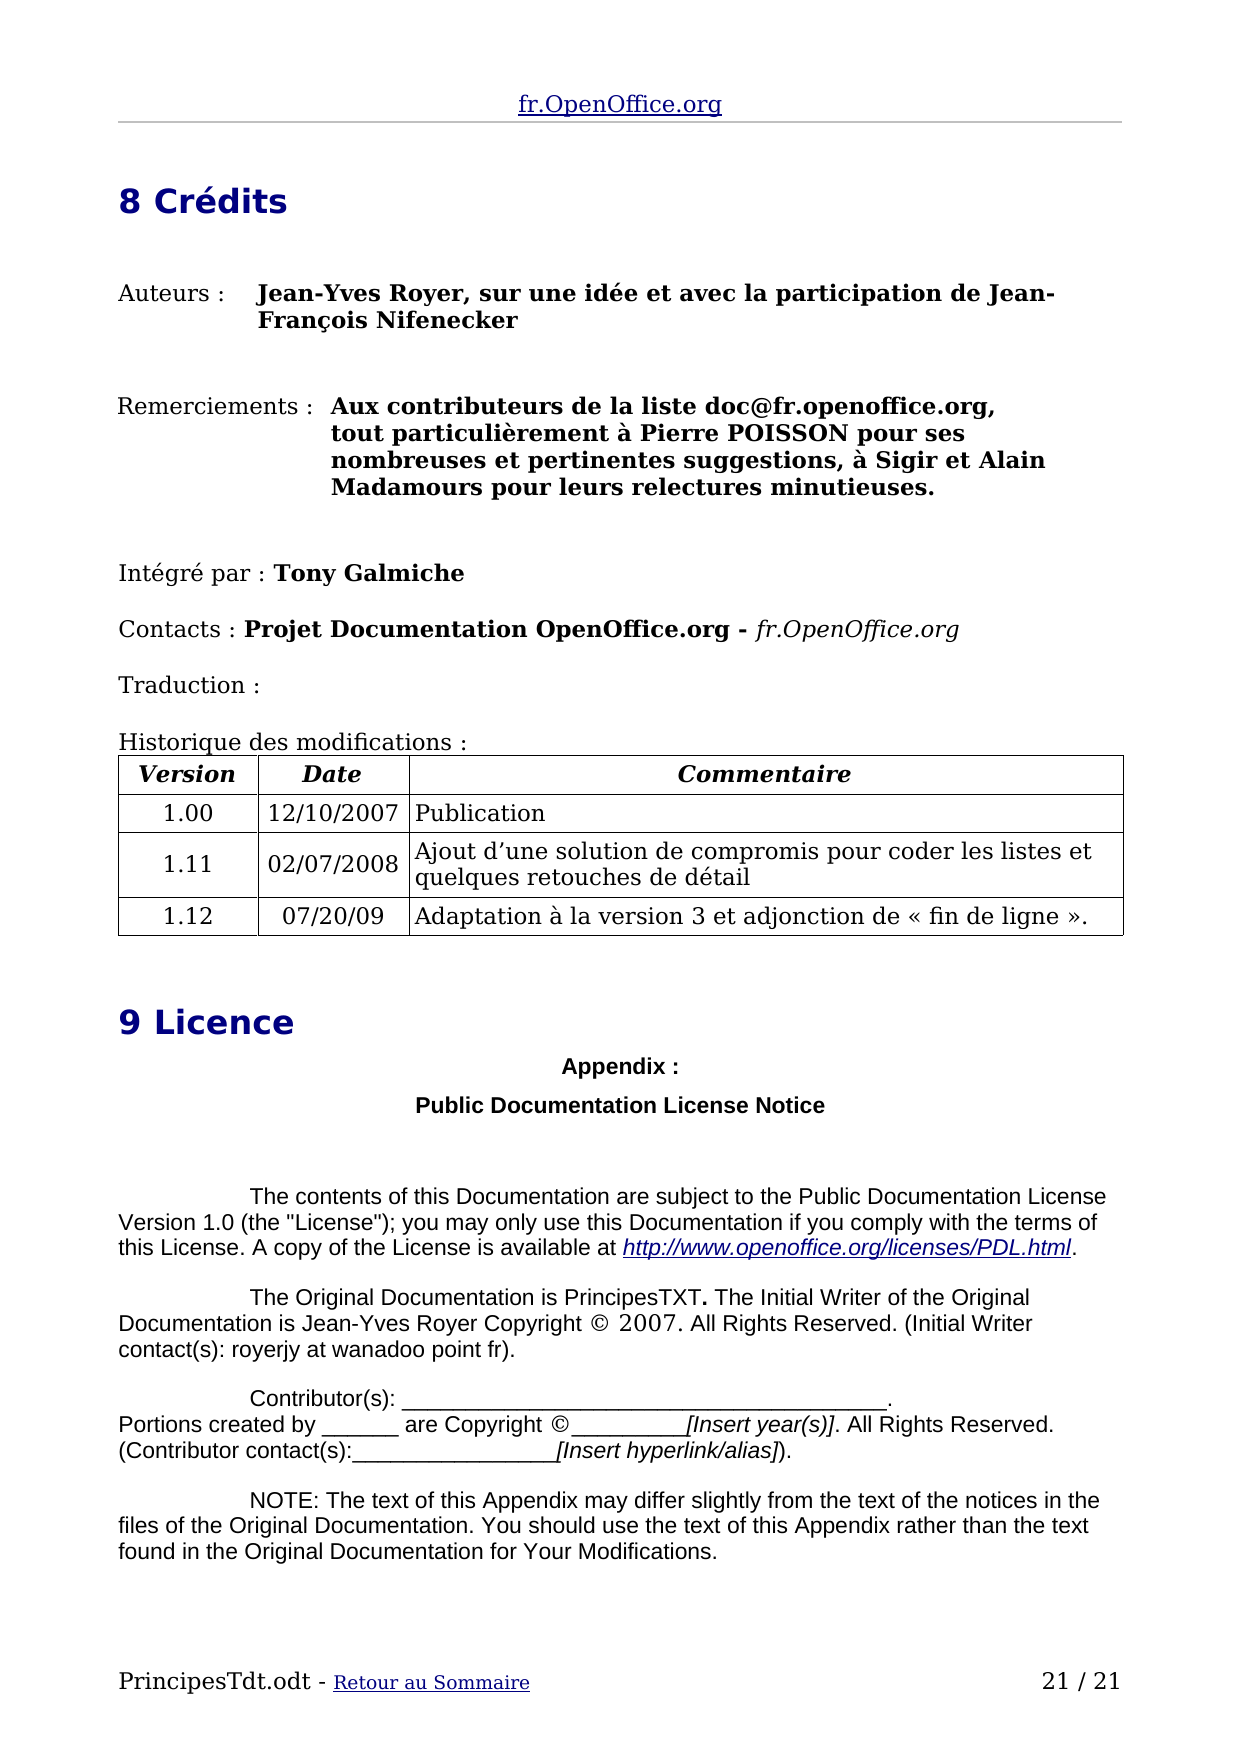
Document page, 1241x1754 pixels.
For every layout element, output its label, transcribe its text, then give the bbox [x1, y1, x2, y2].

table_cell 02/07/2008 [259, 833, 409, 897]
table_cell Ajout d’une solution de compromis pour coder les listes et quelques retouches de détail [410, 833, 1123, 897]
text Remerciements : Aux contributeurs de la liste doc@fr.openoffice.org, tout particulièrement à Pierre POISSON pour ses nombreuses et pertinentes suggestions, à Sigir et Alain Madamours pour leurs relectures minutieuses. [117, 393, 1122, 501]
subtitle Crédits [118, 182, 1122, 221]
text Contributor(s): ______________________________________. Portions created by ______ are Copyright ©_________[Insert year(s)]. All Rights Reserved. (Contributor contact(s):________________[Insert hyperlink/alias]). [118, 1386, 1122, 1464]
text Intégré par : Tony Galmiche [118, 560, 1122, 587]
table_header Date [259, 756, 409, 794]
table_header Commentaire [410, 756, 1123, 794]
text Contacts : Projet Documentation OpenOffice.org - fr.OpenOffice.org [118, 616, 1122, 643]
text Historique des modifications : [118, 729, 1122, 755]
text The contents of this Documentation are subject to the Public Documentation License Version 1.0 (the "License"); you may only use this Documentation if you comply with the terms of this License. A copy of the License is available at http://www.openoffice.org/licenses/PDL.html. [118, 1184, 1122, 1261]
table_cell Adaptation à la version 3 et adjonction de « fin de ligne ». [410, 898, 1123, 935]
table_cell 1.12 [119, 898, 257, 935]
table_cell 1.11 [119, 833, 257, 897]
table_cell 12/10/2007 [259, 795, 409, 832]
subtitle Licence [118, 1003, 1122, 1042]
text Auteurs : Jean-Yves Royer, sur une idée et avec la participation de Jean-François Nifenecker [118, 280, 1122, 334]
text Appendix : Public Documentation License Notice [118, 1054, 1122, 1118]
table_header Version [119, 756, 257, 794]
table_cell 1.00 [119, 795, 257, 832]
text NOTE: The text of this Appendix may differ slightly from the text of the notices in the files of the Original Documentation. You should use the text of this Appendix rather than the text found in the Original Documentation for Your Modifications. [118, 1487, 1122, 1564]
table_cell Publication [410, 795, 1123, 832]
text Traduction : [118, 673, 1122, 699]
text The Original Documentation is PrincipesTXT. The Initial Writer of the Original Documentation is Jean-Yves Royer Copyright © 2007. All Rights Reserved. (Initial Writer contact(s): royerjy at wanadoo point fr). [118, 1284, 1122, 1362]
table_cell 20/07/09 [259, 898, 409, 935]
